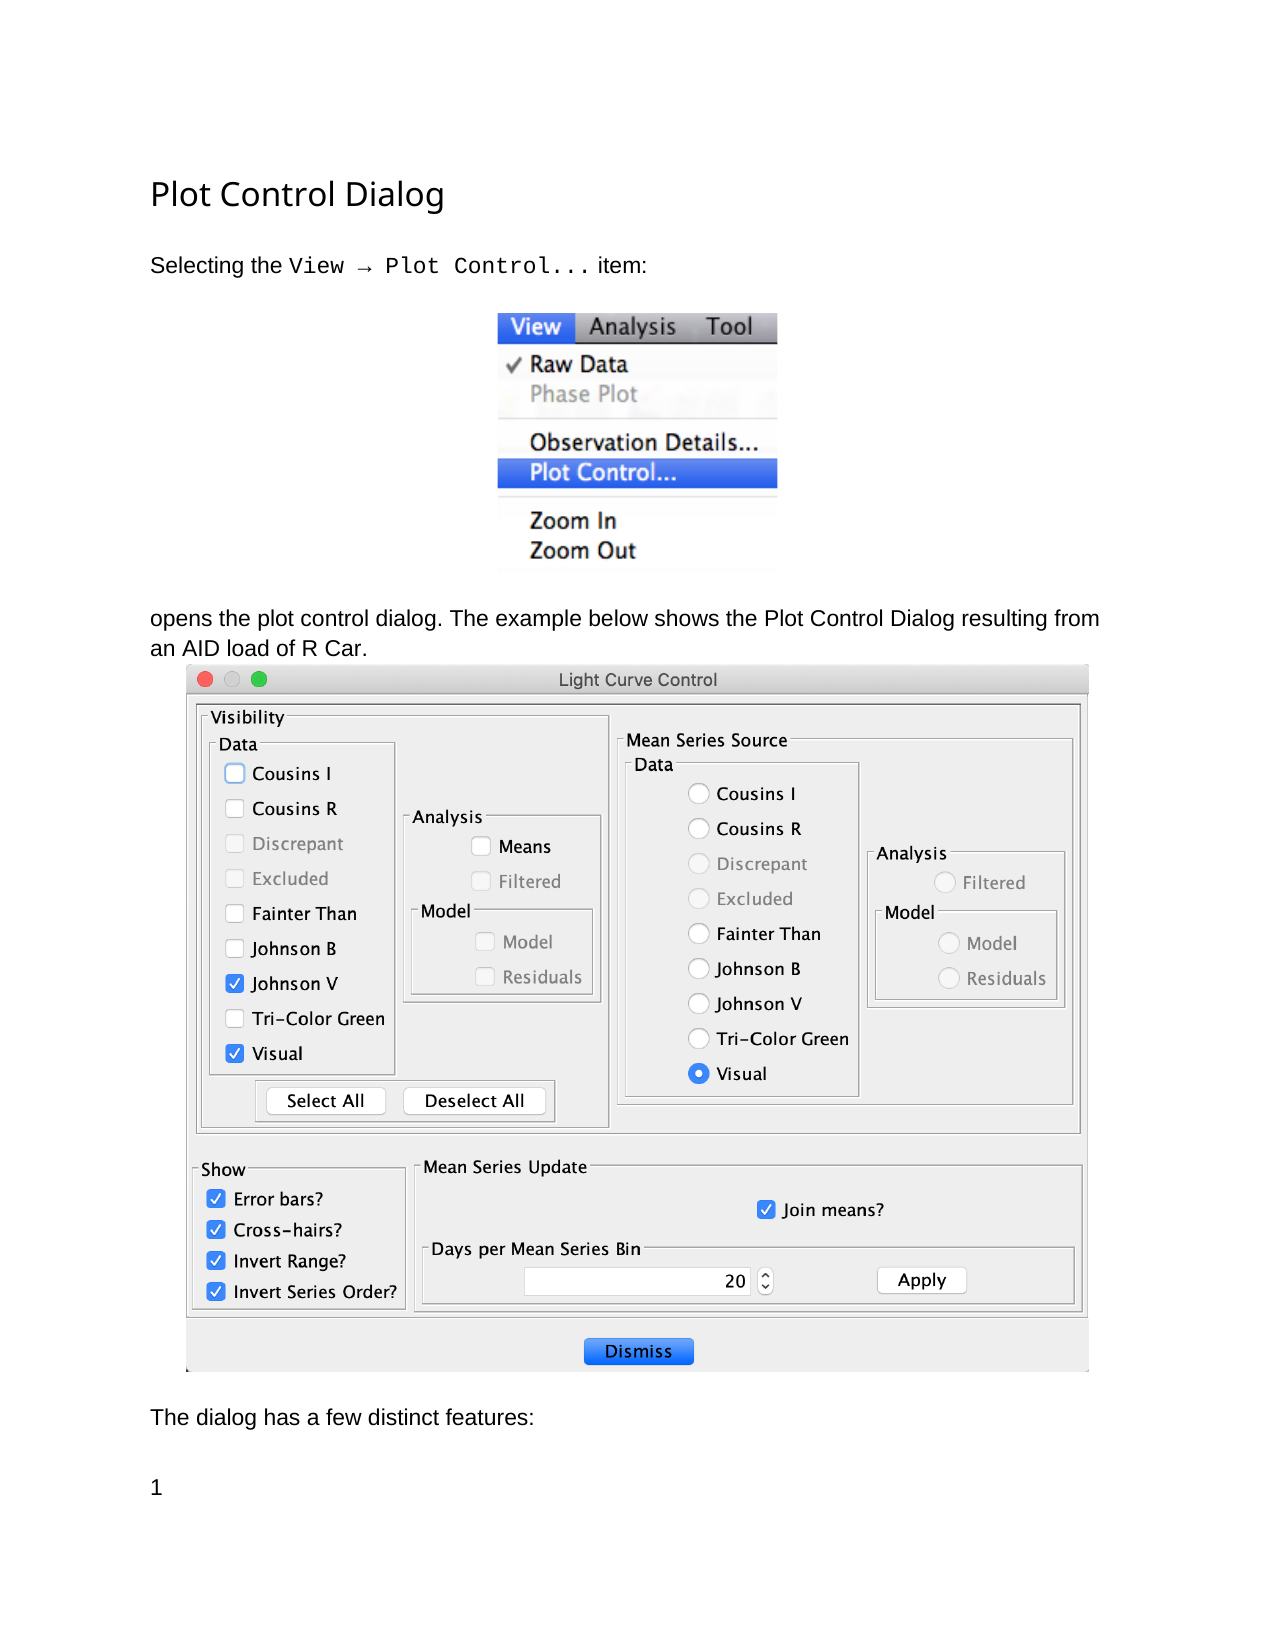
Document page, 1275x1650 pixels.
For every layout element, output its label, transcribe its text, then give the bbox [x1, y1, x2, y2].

text The dialog has a few distinct features: [150, 1405, 1125, 1430]
subtitle Plot Control Dialog [150, 171, 1125, 216]
picture [497, 313, 778, 573]
text Selecting the View → Plot Control... item: [150, 252, 1125, 280]
picture [186, 664, 1089, 1372]
text opens the plot control dialog. The example below shows the Plot Control Dialog resulting from an AID load of R Car. [150, 606, 1125, 661]
